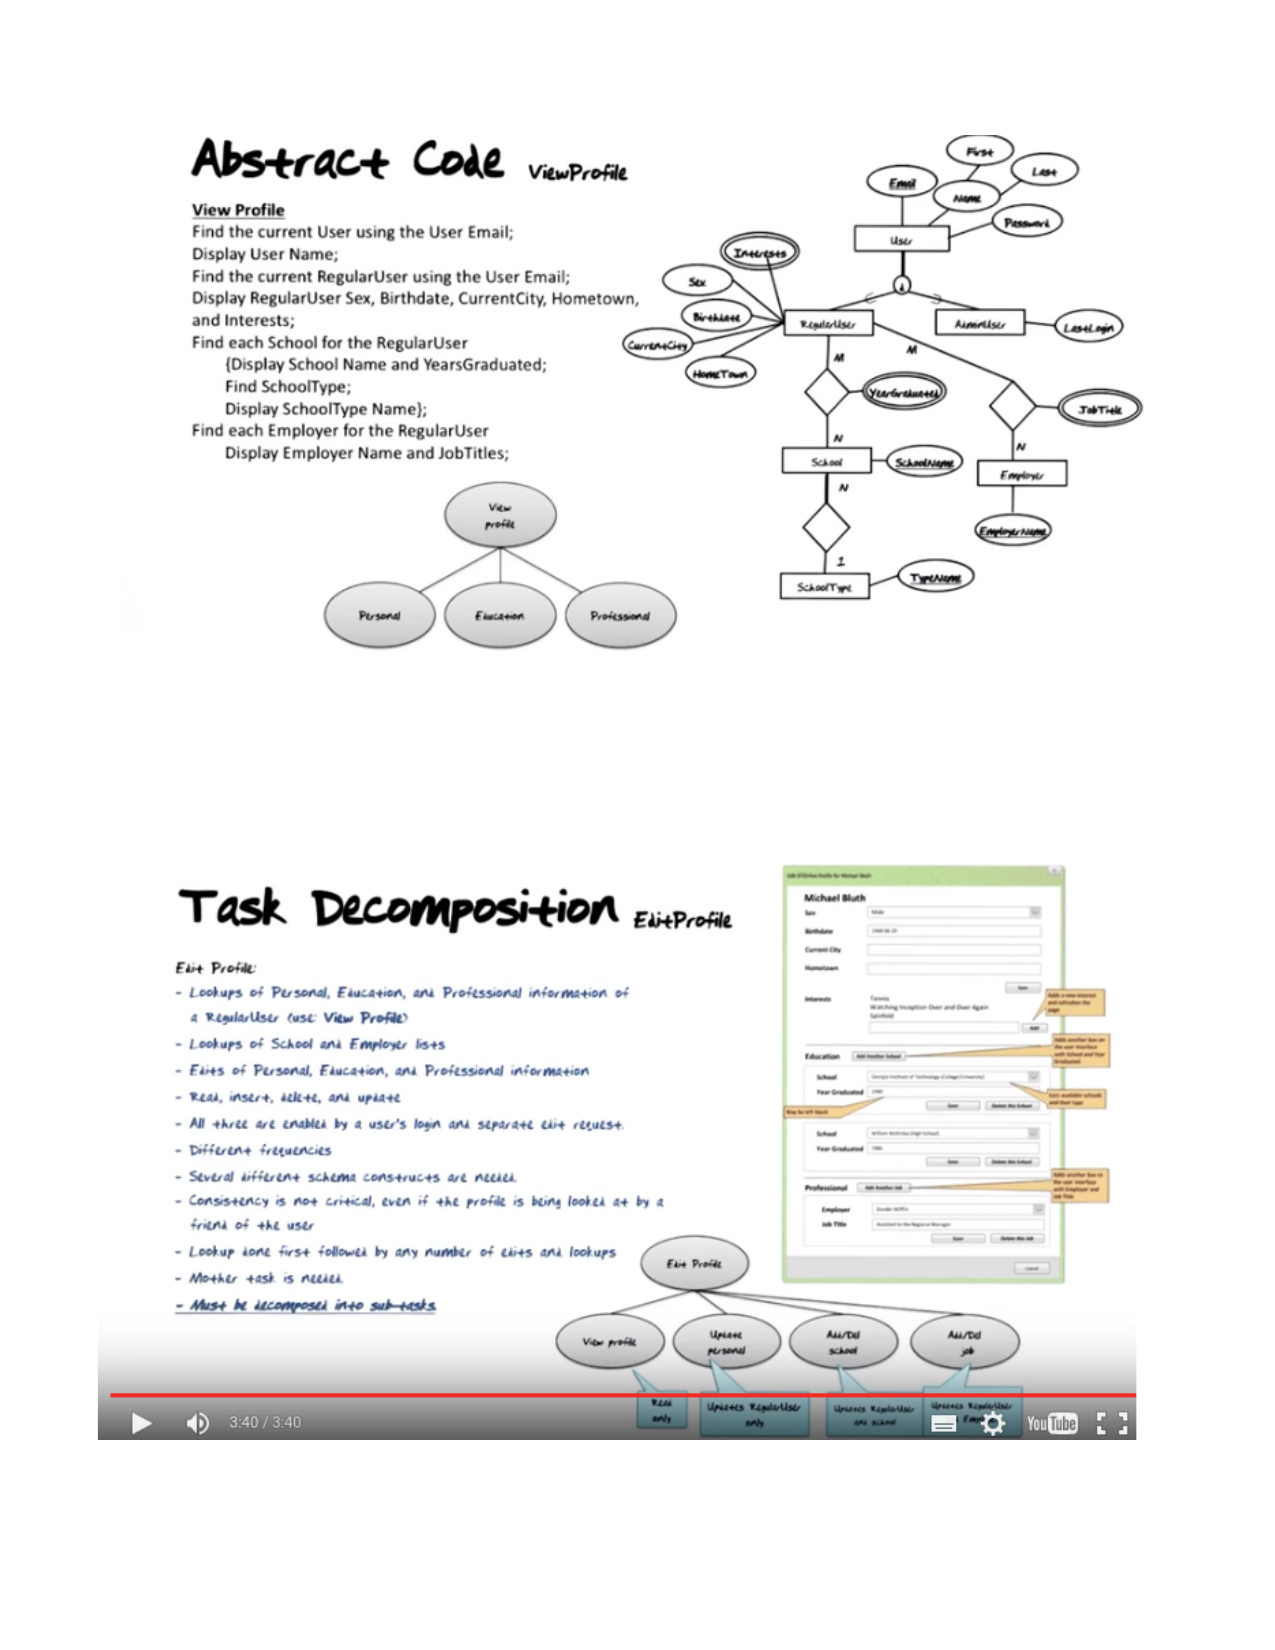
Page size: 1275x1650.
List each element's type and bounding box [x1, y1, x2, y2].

picture [97, 862, 1137, 1440]
picture [118, 135, 1157, 654]
